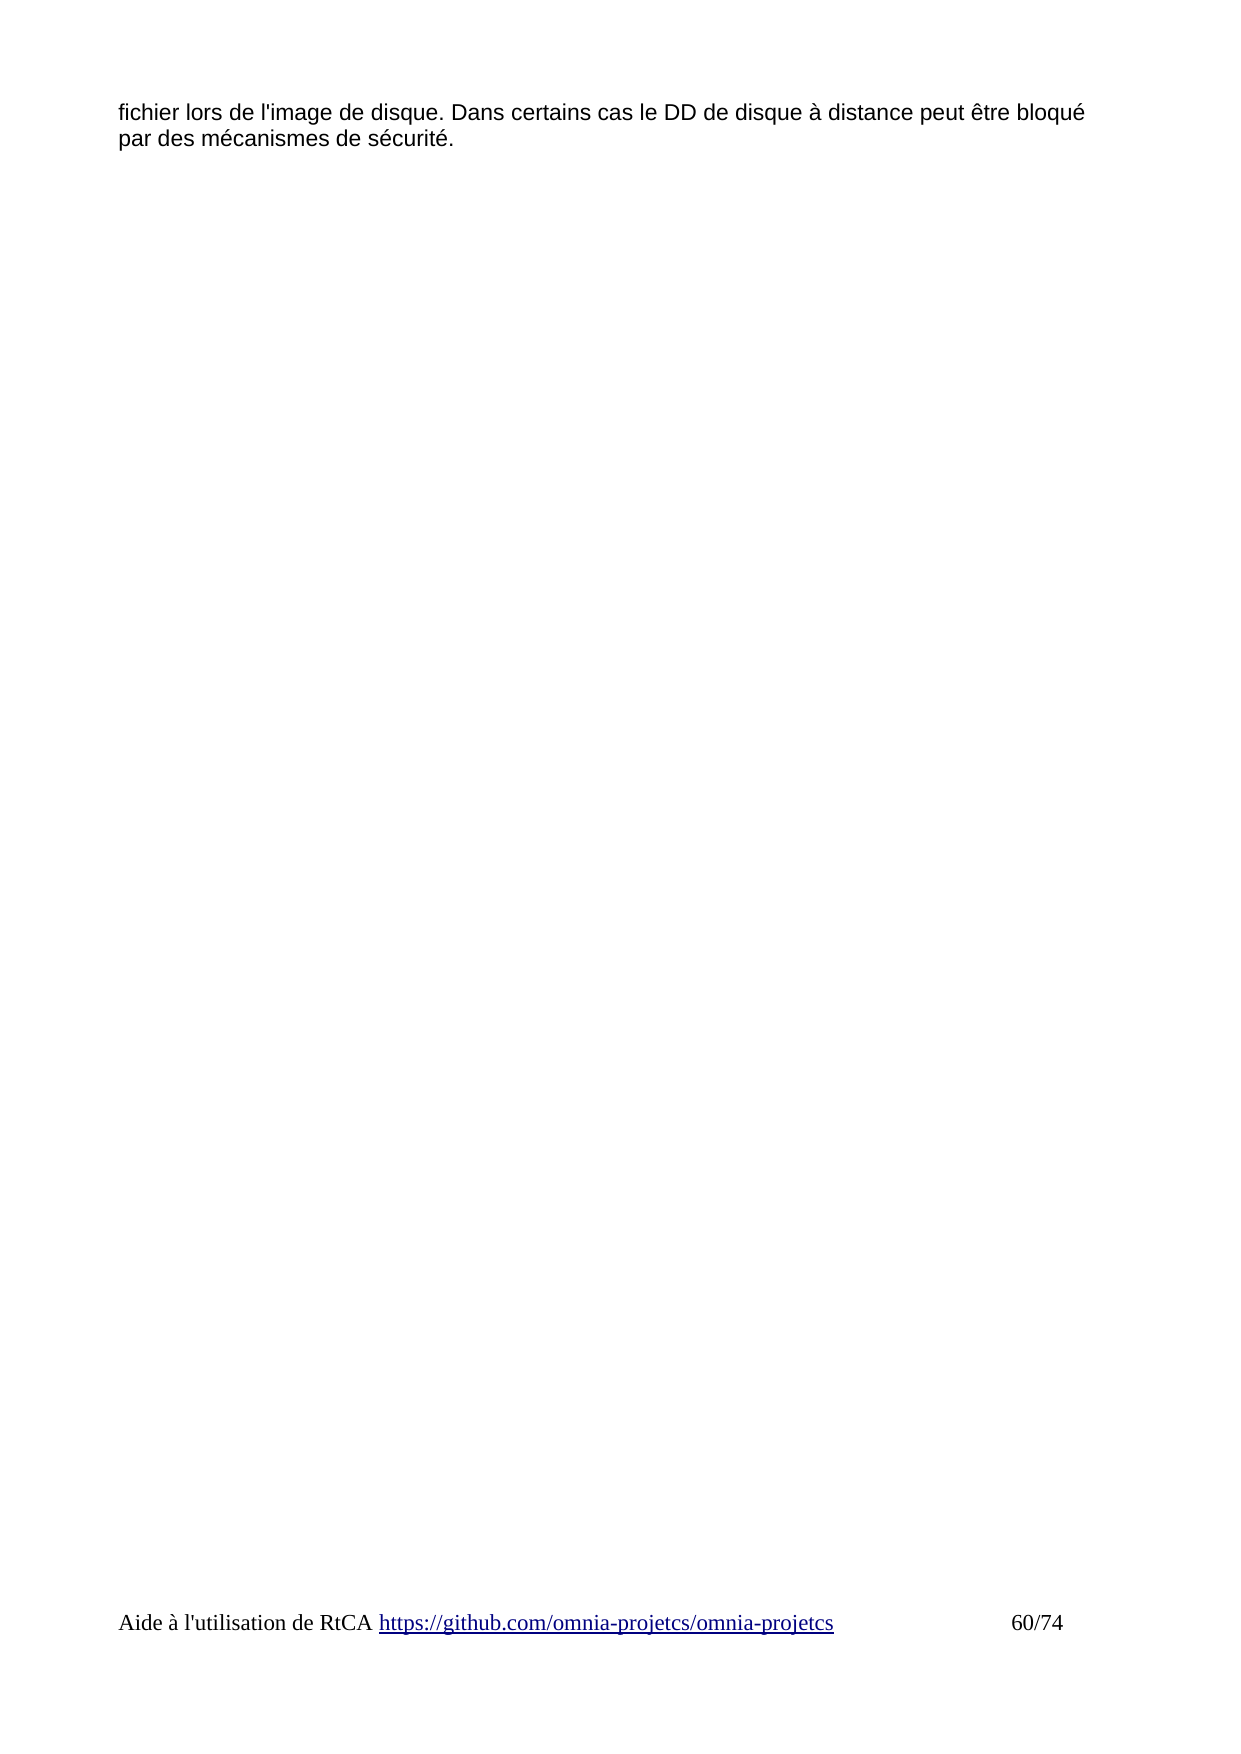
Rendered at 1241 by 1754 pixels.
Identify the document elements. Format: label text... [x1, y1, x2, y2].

text fichier lors de l'image de disque. Dans certains cas le DD de disque à distance peut être bloqué par des mécanismes de sécurité. [118, 98, 1122, 151]
